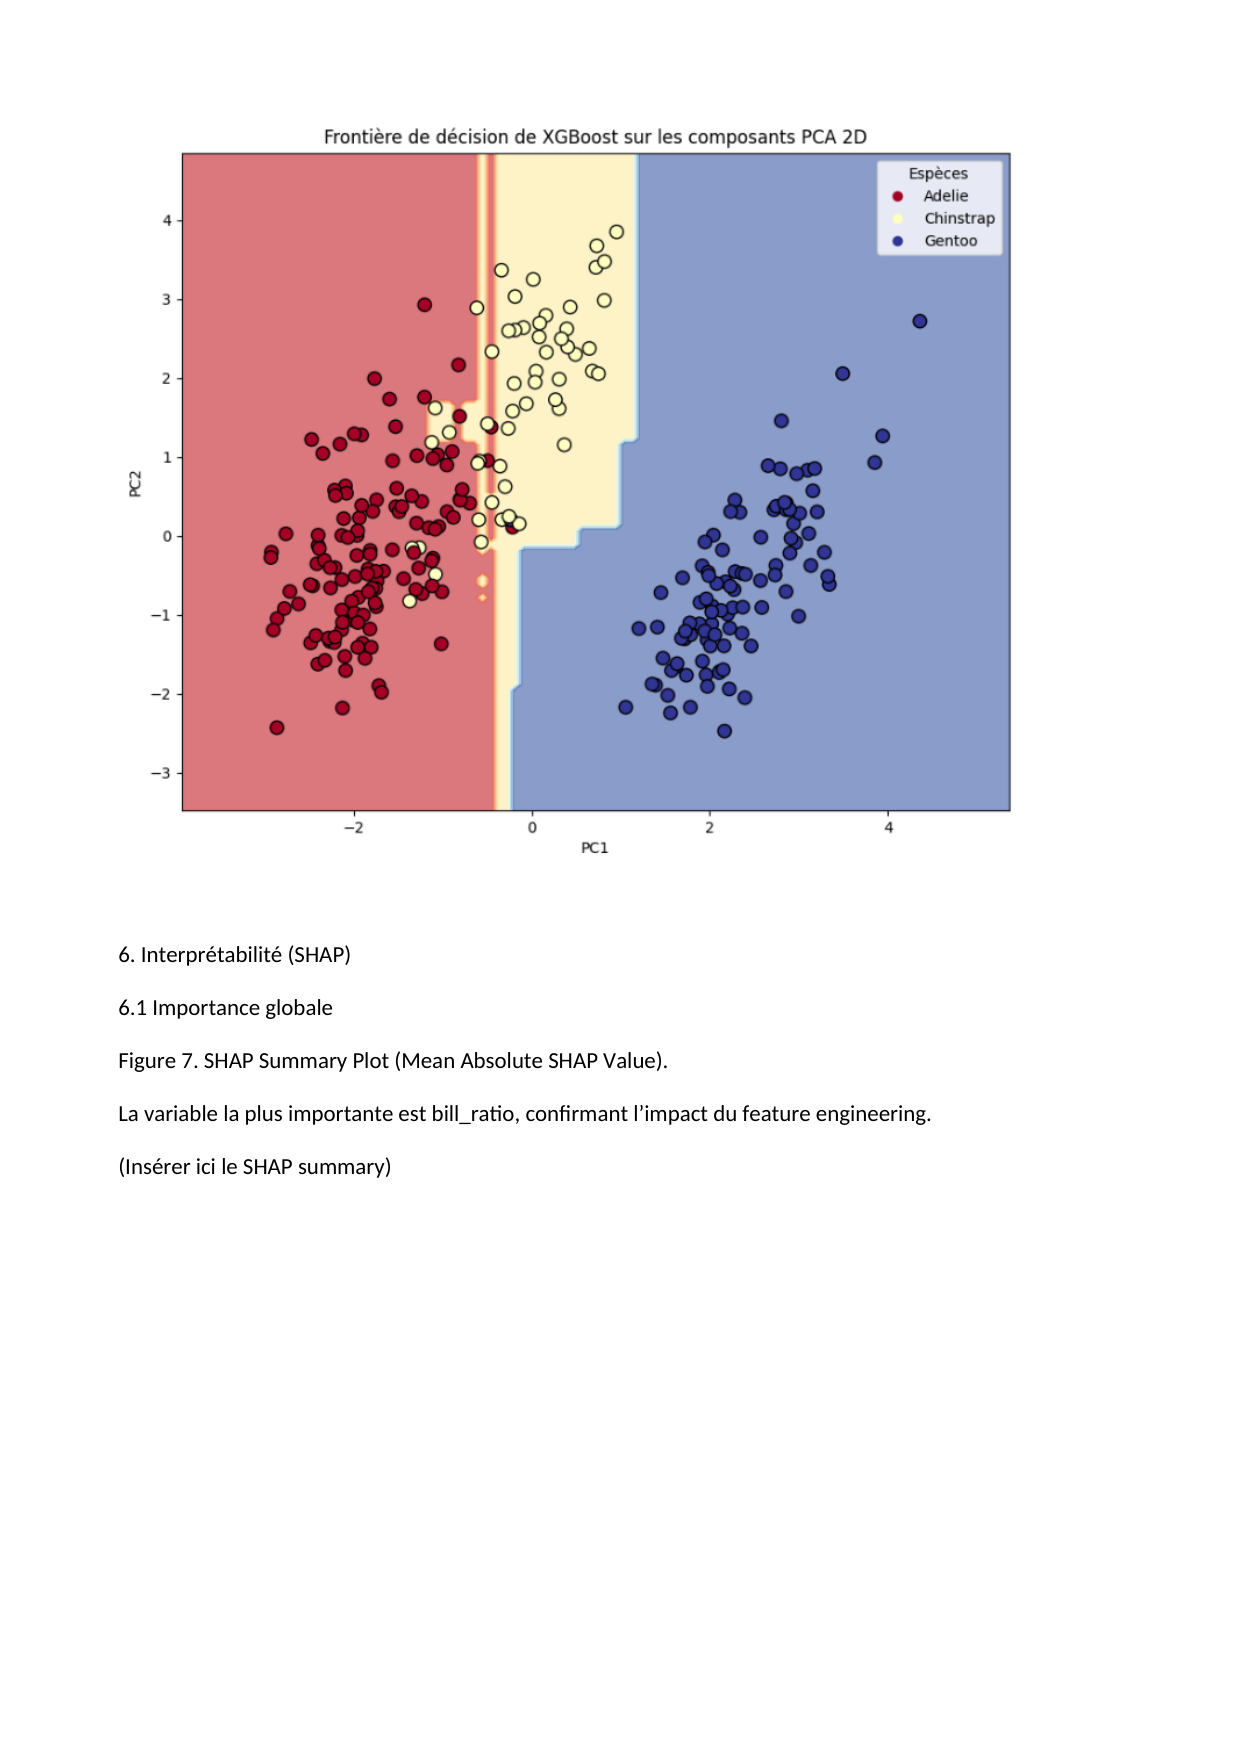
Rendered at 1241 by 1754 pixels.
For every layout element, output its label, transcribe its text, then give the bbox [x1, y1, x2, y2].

text 6. Interprétabilité (SHAP) [118, 940, 1122, 968]
text (Insérer ici le SHAP summary) [118, 1152, 1122, 1181]
text Figure 7. SHAP Summary Plot (Mean Absolute SHAP Value). [118, 1046, 1122, 1074]
text La variable la plus importante est bill_ratio, confirmant l’impact du feature engineering. [118, 1099, 1122, 1127]
text 6.1 Importance globale [118, 993, 1122, 1021]
